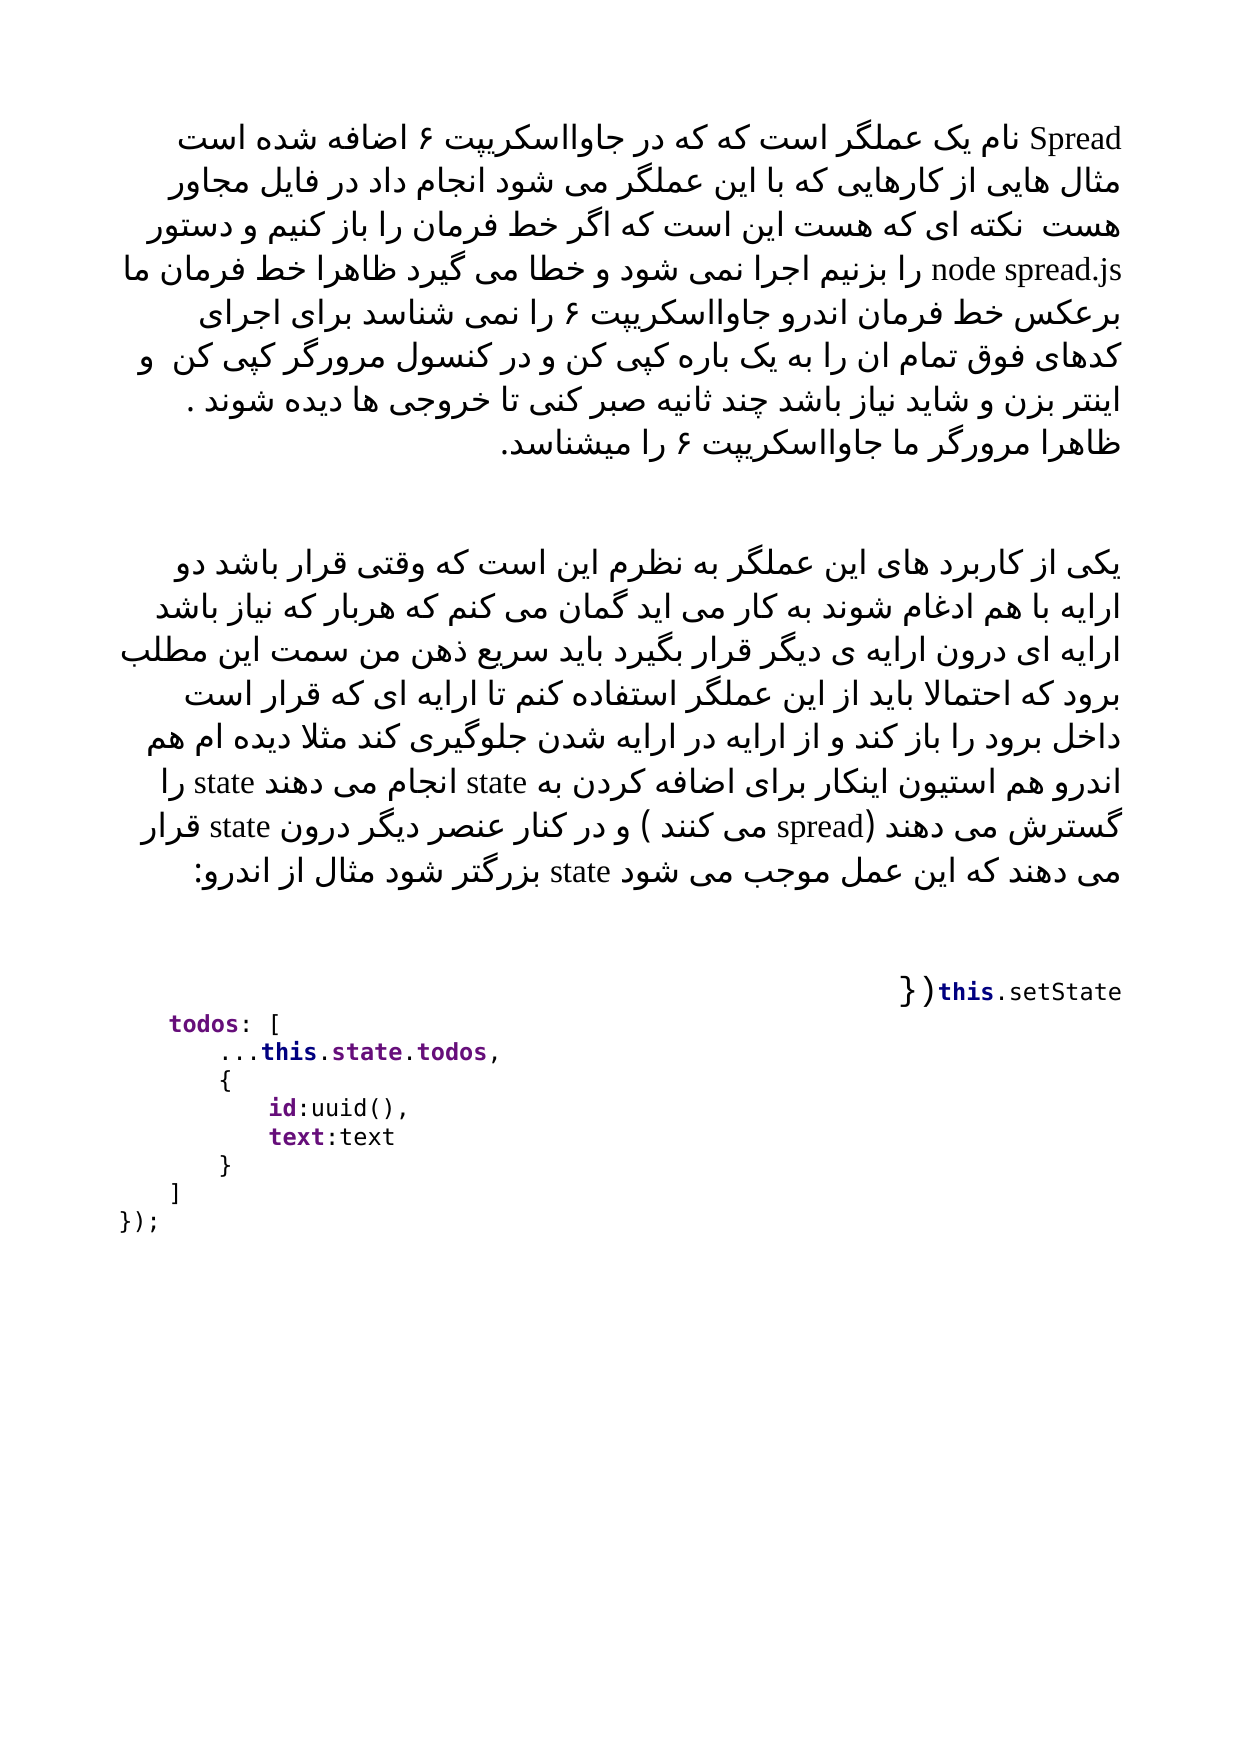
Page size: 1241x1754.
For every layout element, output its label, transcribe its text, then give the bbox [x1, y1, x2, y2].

text { [118, 1067, 1122, 1095]
text id:uuid(), [118, 1095, 1122, 1123]
text ...this.state.todos, [118, 1039, 1122, 1067]
text todos: [ [118, 1011, 1122, 1039]
text } [118, 1151, 1122, 1179]
text node spread.js را بزنیم اجرا نمی شود و خطا می گیرد ظاهرا خط فرمان ما برعکس خط فرمان اندرو جاوااسکریپت ۶ را نمی شناسد برای اجرای کدهای فوق تمام ان را به یک باره کپی کن و در کنسول مرورگر کپی کن و اینتر بزن و شاید نیاز باشد چند ثانیه صبر کنی تا خروجی ها دیده شوند . ظاهرا مرورگر ما جاوااسکریپت ۶ را میشناسد. [118, 250, 1122, 468]
text Spread نام یک عملگر است که که در جاوااسکریپت ۶ اضافه شده است مثال هایی از کارهایی که با این عملگر می شود انجام داد در فایل مجاور هست نکته ای که هست این است که اگر خط فرمان را باز کنیم و دستور [118, 118, 1122, 250]
text }); [118, 1207, 1122, 1235]
text ] [118, 1179, 1122, 1207]
text this.setState({ [118, 973, 1122, 1011]
text text:text [118, 1123, 1122, 1151]
text یکی از کاربرد های این عملگر به نظرم این است که وقتی قرار باشد دو ارایه با هم ادغام شوند به کار می اید گمان می کنم که هربار که نیاز باشد ارایه ای درون ارایه ی دیگر قرار بگیرد باید سریع ذهن من سمت این مطلب برود که احتمالا باید از این عملگر استفاده کنم تا ارایه ای که قرار است داخل برود را باز کند و از ارایه در ارایه شدن جلوگیری کند مثلا دیده ام هم اندرو هم استیون اینکار برای اضافه کردن به state انجام می دهند state را گسترش می دهند (spread می کنند ) و در کنار عنصر دیگر درون state قرار می دهند که این عمل موجب می شود state بزرگتر شود مثال از اندرو: [118, 545, 1122, 896]
